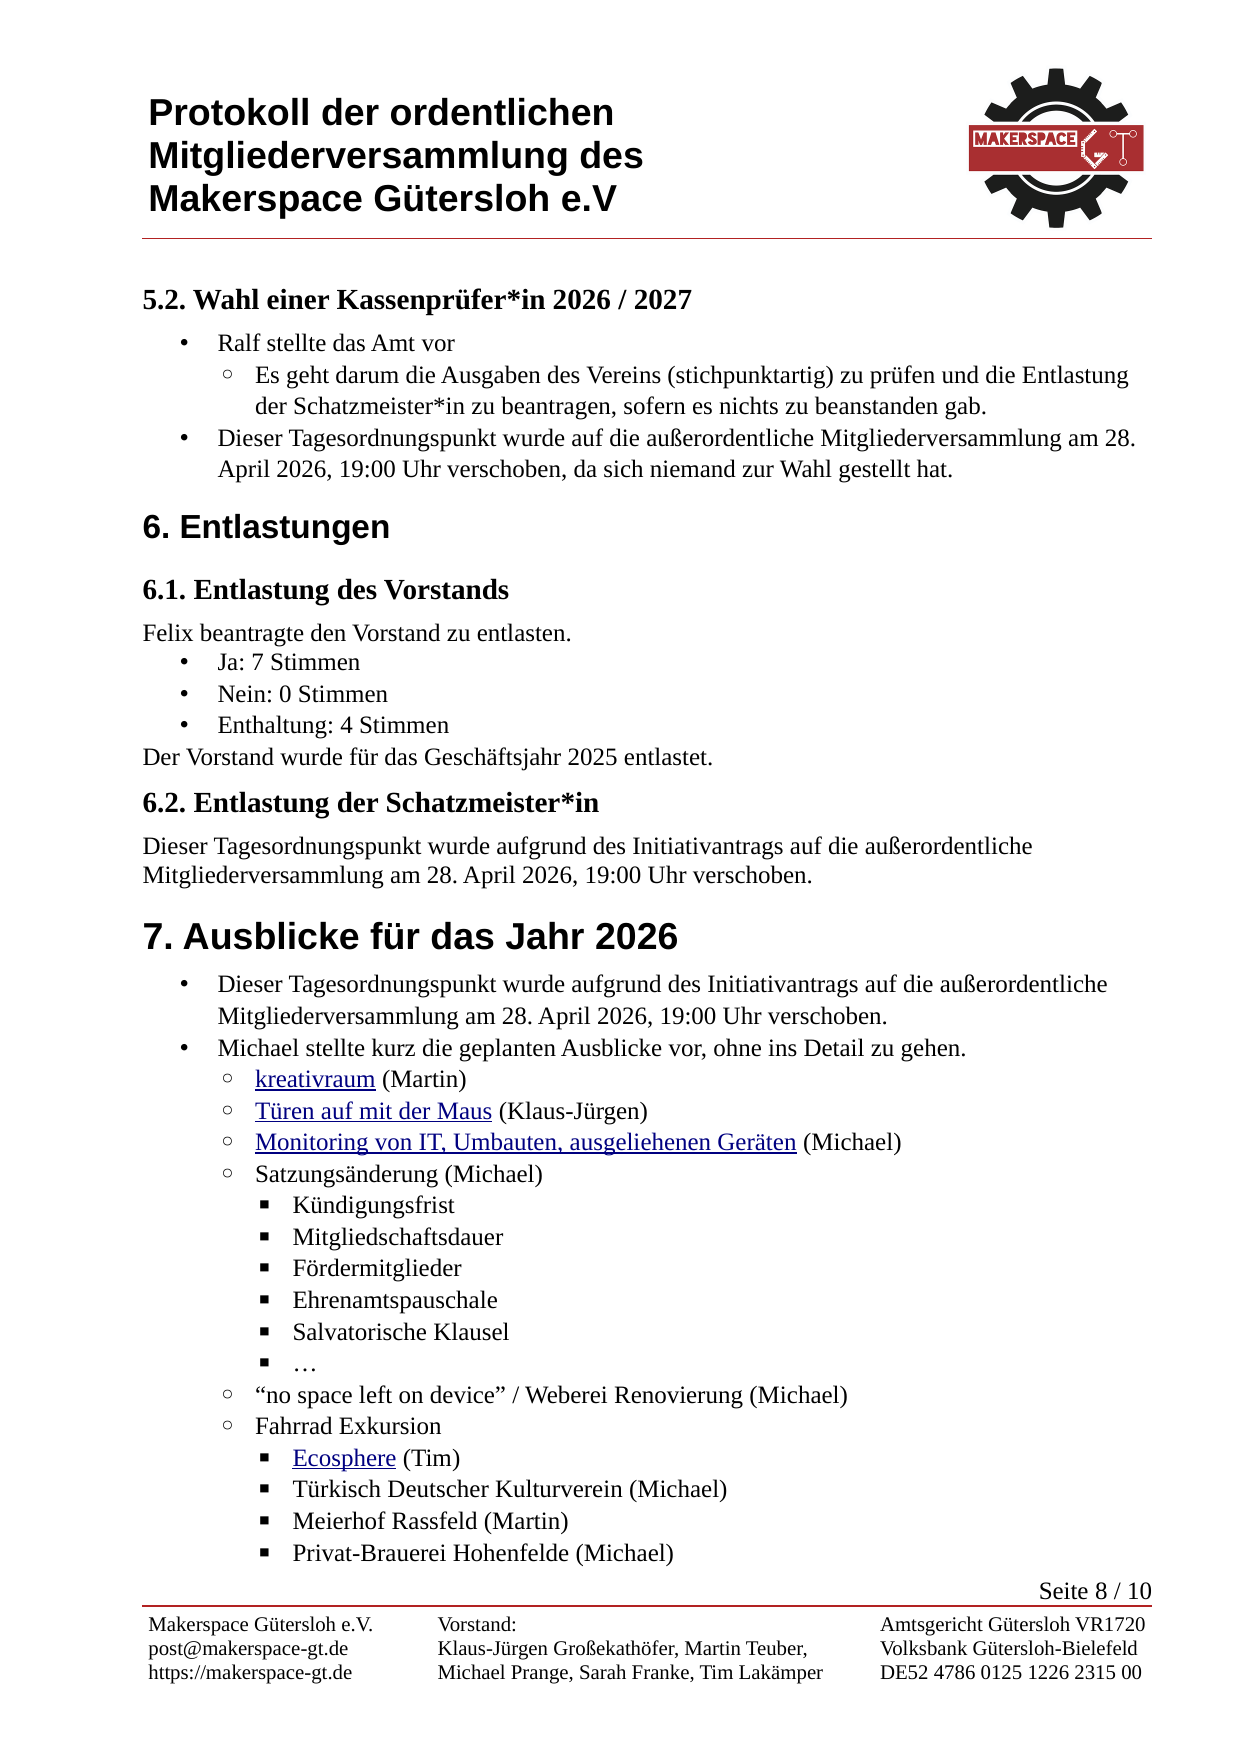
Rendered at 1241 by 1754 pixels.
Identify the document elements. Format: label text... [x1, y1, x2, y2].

list Dieser Tagesordnungspunkt wurde auf die außerordentliche Mitgliederversammlung am 28. April 2026, 19:00 Uhr verschoben, da sich niemand zur Wahl gestellt hat. [180, 423, 1152, 483]
list Türkisch Deutscher Kulturverein (Michael) [255, 1474, 1152, 1503]
text Der Vorstand wurde für das Geschäftsjahr 2025 entlastet. [142, 742, 1152, 771]
subtitle 6.1. Entlastung des Vorstands [142, 572, 1152, 606]
list Ecosphere (Tim) [255, 1443, 1152, 1472]
list Satzungsänderung (Michael) [217, 1159, 1152, 1188]
list Nein: 0 Stimmen [180, 679, 1152, 708]
list Türen auf mit der Maus (Klaus-Jürgen) [217, 1096, 1152, 1124]
list Ja: 7 Stimmen [180, 647, 1152, 676]
list Salvatorische Klausel [255, 1317, 1152, 1345]
list Dieser Tagesordnungspunkt wurde aufgrund des Initiativantrags auf die außerordentliche Mitgliederversammlung am 28. April 2026, 19:00 Uhr verschoben. [180, 969, 1152, 1030]
picture [966, 65, 1147, 231]
list Monitoring von IT, Umbauten, ausgeliehenen Geräten (Michael) [217, 1127, 1152, 1156]
list Michael stellte kurz die geplanten Ausblicke vor, ohne ins Detail zu gehen. [180, 1033, 1152, 1061]
list Fahrrad Exkursion [217, 1411, 1152, 1440]
list Mitgliedschaftsdauer [255, 1222, 1152, 1251]
list “no space left on device” / Weberei Renovierung (Michael) [217, 1380, 1152, 1408]
list Es geht darum die Ausgaben des Vereins (stichpunktartig) zu prüfen und die Entlastung der Schatzmeister*in zu beantragen, sofern es nichts zu beanstanden gab. [217, 360, 1152, 420]
text Dieser Tagesordnungspunkt wurde aufgrund des Initiativantrags auf die außerordentliche Mitgliederversammlung am 28. April 2026, 19:00 Uhr verschoben. [142, 831, 1152, 889]
list Enthaltung: 4 Stimmen [180, 710, 1152, 739]
subtitle 5.2. Wahl einer Kassenprüfer*in 2026 / 2027 [142, 282, 1152, 316]
list Fördermitglieder [255, 1253, 1152, 1282]
list Meierhof Rassfeld (Martin) [255, 1506, 1152, 1535]
list Kündigungsfrist [255, 1190, 1152, 1219]
text Felix beantragte den Vorstand zu entlasten. [142, 618, 1152, 647]
subtitle 6.2. Entlastung der Schatzmeister*in [142, 785, 1152, 819]
list Ralf stellte das Amt vor [180, 328, 1152, 357]
list Privat-Brauerei Hohenfelde (Michael) [255, 1538, 1152, 1566]
subtitle 6. Entlastungen [142, 507, 1152, 545]
list kreativraum (Martin) [217, 1064, 1152, 1093]
list Ehrenamtspauschale [255, 1285, 1152, 1314]
list … [255, 1348, 1152, 1377]
subtitle 7. Ausblicke für das Jahr 2026 [142, 914, 1152, 957]
